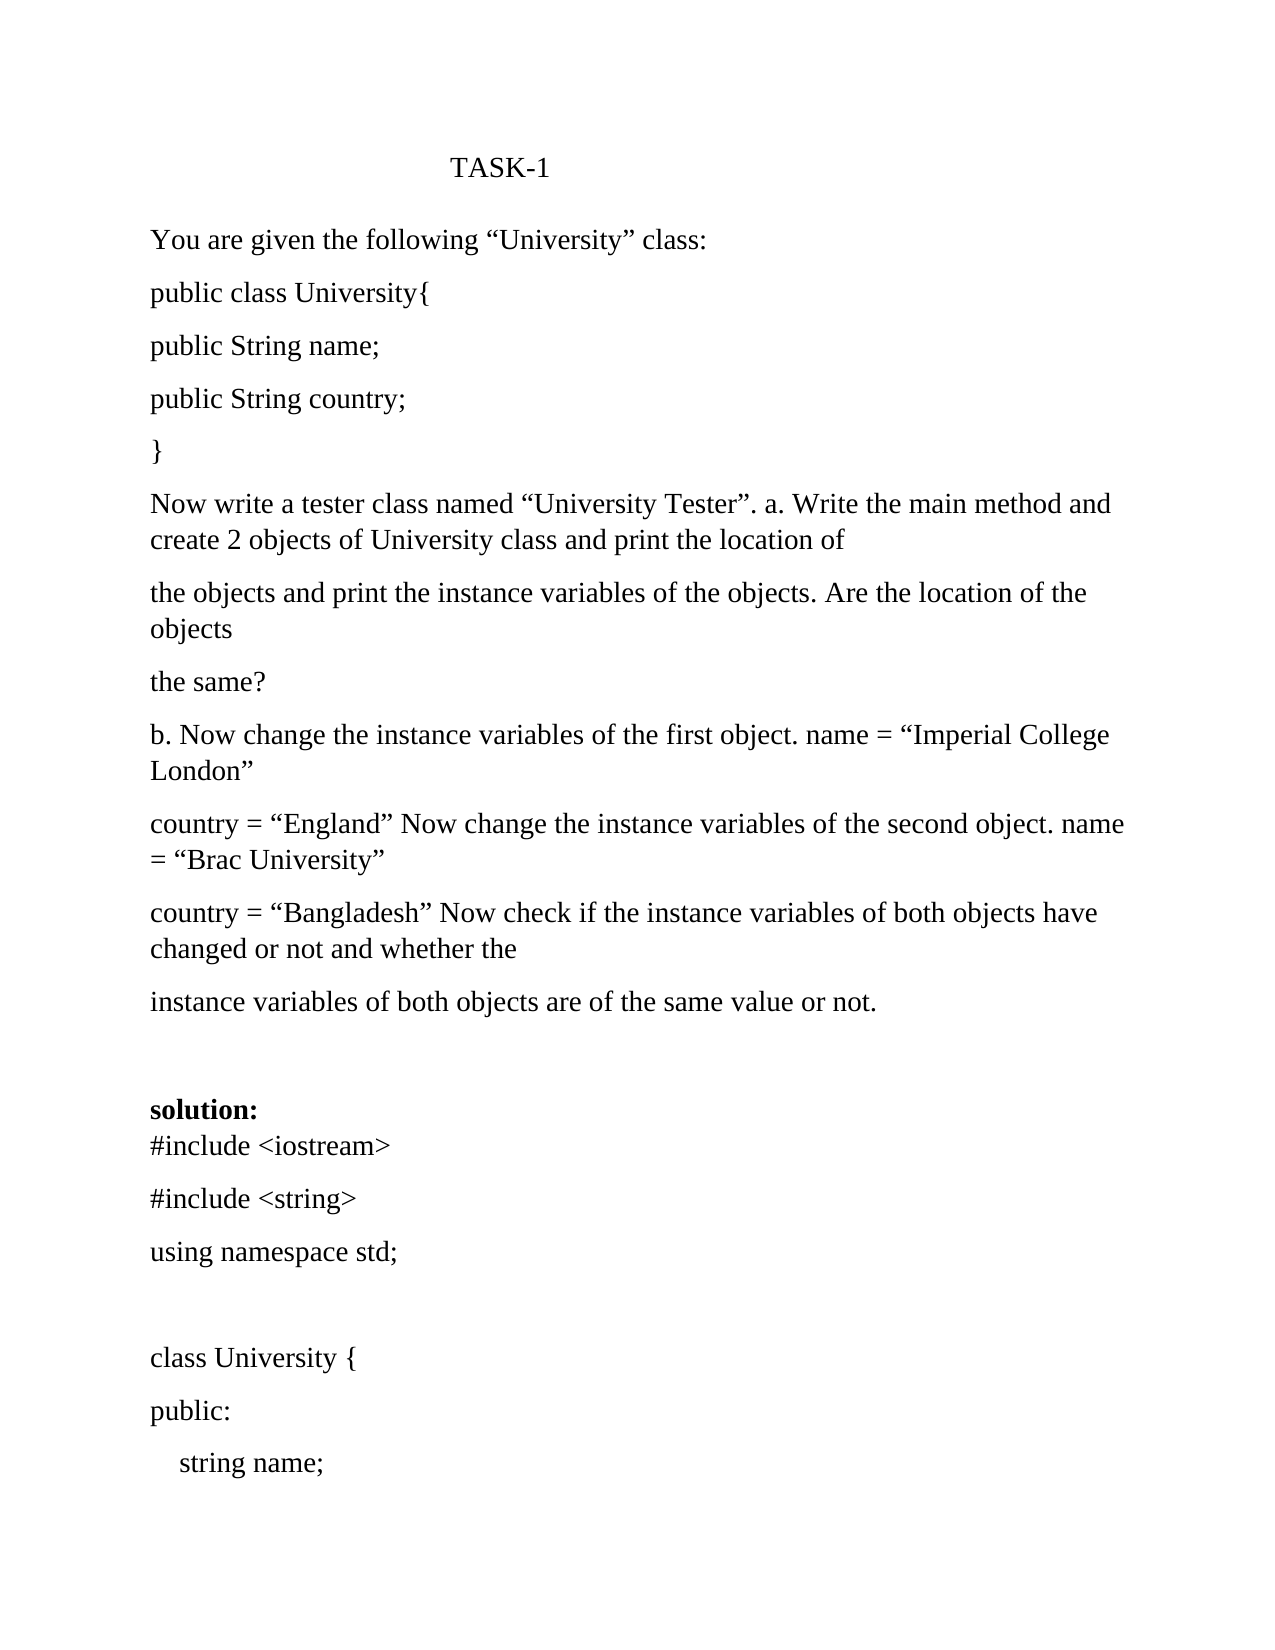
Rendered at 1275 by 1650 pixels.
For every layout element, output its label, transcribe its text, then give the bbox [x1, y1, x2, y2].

text instance variables of both objects are of the same value or not. solution: #include <iostream> [150, 984, 1125, 1162]
text Now write a tester class named “University Tester”. a. Write the main method and create 2 objects of University class and print the location of [150, 486, 1125, 556]
text country = “Bangladesh” Now check if the instance variables of both objects have changed or not and whether the [150, 895, 1125, 965]
text b. Now change the instance variables of the first object. name = “Imperial College London” [150, 717, 1125, 787]
text using namespace std; [150, 1234, 1125, 1268]
text } [150, 433, 1125, 467]
text public String name; [150, 328, 1125, 361]
text the objects and print the instance variables of the objects. Are the location of the objects [150, 575, 1125, 645]
text #include <string> [150, 1181, 1125, 1215]
text class University { [150, 1340, 1125, 1373]
text public class University{ [150, 275, 1125, 309]
text public String country; [150, 381, 1125, 414]
text the same? [150, 664, 1125, 698]
text TASK-1 You are given the following “University” class: [150, 150, 1125, 256]
text string name; [150, 1445, 1125, 1479]
text public: [150, 1393, 1125, 1426]
text country = “England” Now change the instance variables of the second object. name = “Brac University” [150, 806, 1125, 876]
